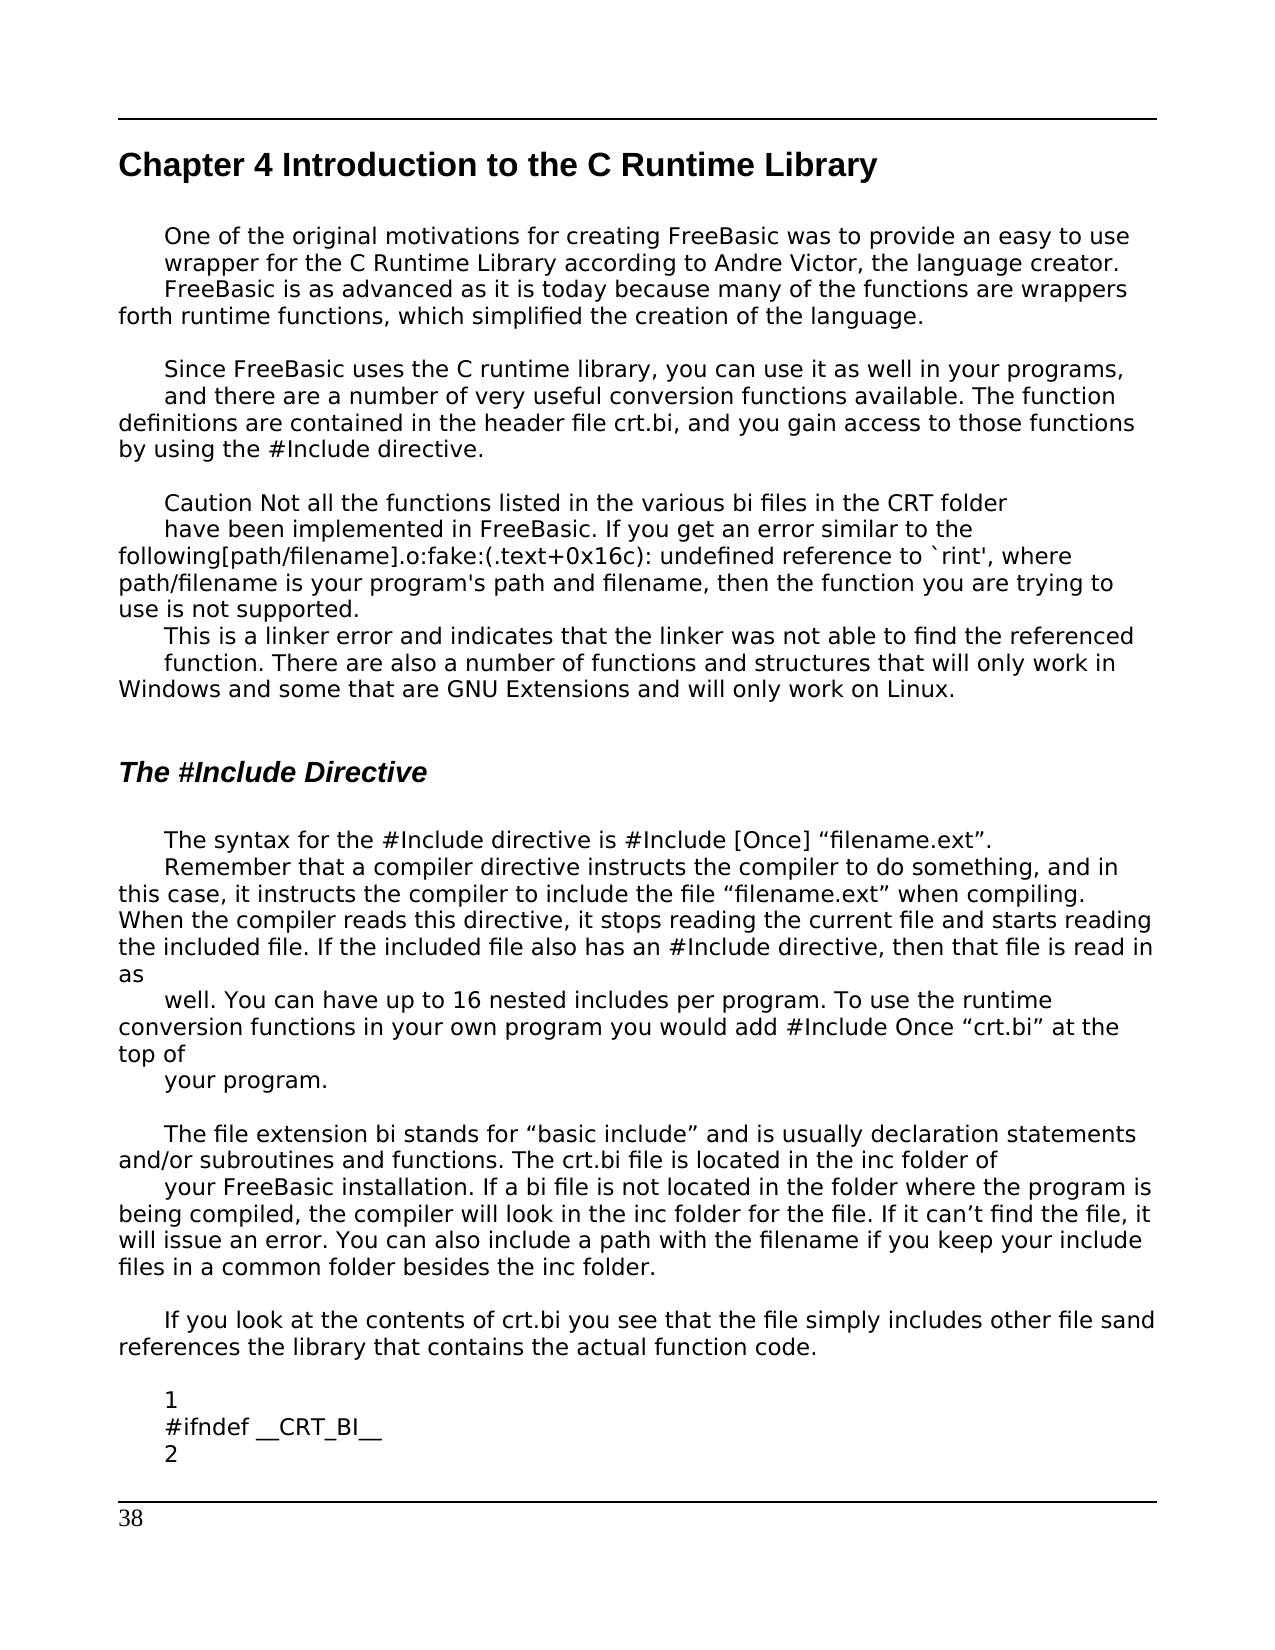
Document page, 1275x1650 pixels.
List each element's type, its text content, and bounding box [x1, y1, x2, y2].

text The syntax for the #Include directive is #Include [Once] “filename.ext”. [118, 827, 1157, 854]
text This is a linker error and indicates that the linker was not able to find the referenced [118, 623, 1157, 650]
text 1 [118, 1387, 1157, 1414]
text #ifndef __CRT_BI__ [118, 1414, 1157, 1441]
text function. There are also a number of functions and structures that will only work in Windows and some that are GNU Extensions and will only work on Linux. [118, 650, 1157, 703]
text If you look at the contents of crt.bi you see that the file simply includes other file sand references the library that contains the actual function code. [118, 1307, 1157, 1361]
subtitle Chapter 4 Introduction to the C Runtime Library [118, 145, 1157, 184]
text Remember that a compiler directive instructs the compiler to do something, and in this case, it instructs the compiler to include the file “filename.ext” when compiling. When the compiler reads this directive, it stops reading the current file and starts reading the included file. If the included file also has an #Include directive, then that file is read in as [118, 854, 1157, 987]
text wrapper for the C Runtime Library according to Andre Victor, the language creator. [118, 250, 1157, 276]
subtitle The #Include Directive [118, 755, 1157, 788]
text have been implemented in FreeBasic. If you get an error similar to the following[path/filename].o:fake:(.text+0x16c): undefined reference to `rint', where path/filename is your program's path and filename, then the function you are trying to use is not supported. [118, 516, 1157, 623]
text Caution Not all the functions listed in the various bi files in the CRT folder [118, 490, 1157, 516]
text 2 [118, 1441, 1157, 1467]
text FreeBasic is as advanced as it is today because many of the functions are wrappers forth runtime functions, which simplified the creation of the language. [118, 276, 1157, 330]
text The file extension bi stands for “basic include” and is usually declaration statements and/or subroutines and functions. The crt.bi file is located in the inc folder of [118, 1121, 1157, 1174]
text well. You can have up to 16 nested includes per program. To use the runtime conversion functions in your own program you would add #Include Once “crt.bi” at the top of [118, 987, 1157, 1067]
text your program. [118, 1067, 1157, 1094]
text your FreeBasic installation. If a bi file is not located in the folder where the program is being compiled, the compiler will look in the inc folder for the file. If it can’t find the file, it will issue an error. You can also include a path with the filename if you keep your include files in a common folder besides the inc folder. [118, 1174, 1157, 1281]
text and there are a number of very useful conversion functions available. The function definitions are contained in the header file crt.bi, and you gain access to those functions by using the #Include directive. [118, 383, 1157, 463]
text Since FreeBasic uses the C runtime library, you can use it as well in your programs, [118, 356, 1157, 383]
text One of the original motivations for creating FreeBasic was to provide an easy to use [118, 223, 1157, 250]
